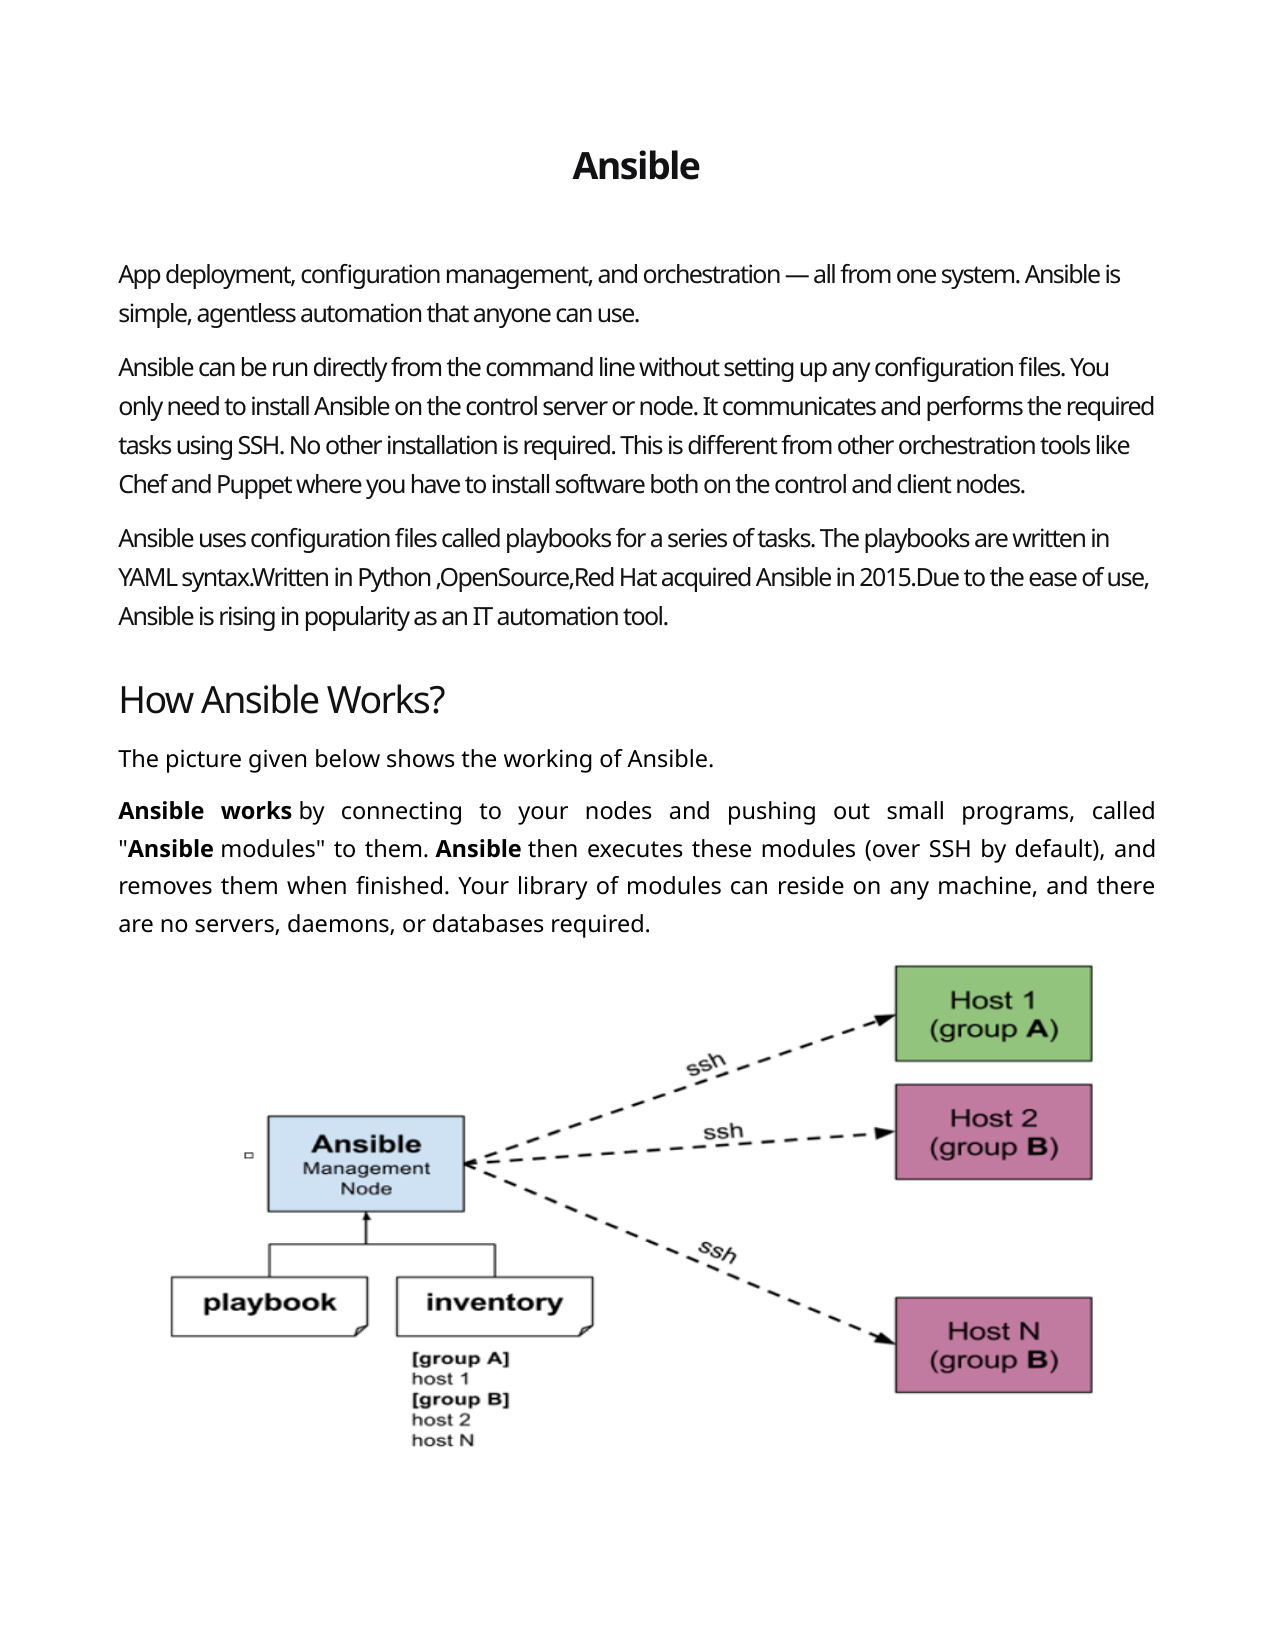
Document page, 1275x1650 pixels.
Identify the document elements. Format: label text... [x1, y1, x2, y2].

subtitle Ansible [118, 139, 1157, 190]
text App deployment, configuration management, and orchestration — all from one system. Ansible is simple, agentless automation that anyone can use. [118, 256, 1157, 329]
subtitle How Ansible Works? [118, 673, 1157, 724]
picture [168, 953, 1107, 1456]
text Ansible uses configuration files called playbooks for a series of tasks. The playbooks are written in YAML syntax.Written in Python ,OpenSource,Red Hat acquired Ansible in 2015.Due to the ease of use, Ansible is rising in popularity as an IT automation tool. [118, 520, 1157, 633]
text Ansible works by connecting to your nodes and pushing out small programs, called "Ansible modules" to them. Ansible then executes these modules (over SSH by default), and removes them when finished. Your library of modules can reside on any machine, and there are no servers, daemons, or databases required. [118, 789, 1157, 939]
text The picture given below shows the working of Ansible. [118, 737, 1157, 774]
text Ansible can be run directly from the command line without setting up any configuration files. You only need to install Ansible on the control server or node. It communicates and performs the required tasks using SSH. No other installation is required. This is different from other orchestration tools like Chef and Puppet where you have to install software both on the control and client nodes. [118, 349, 1157, 501]
